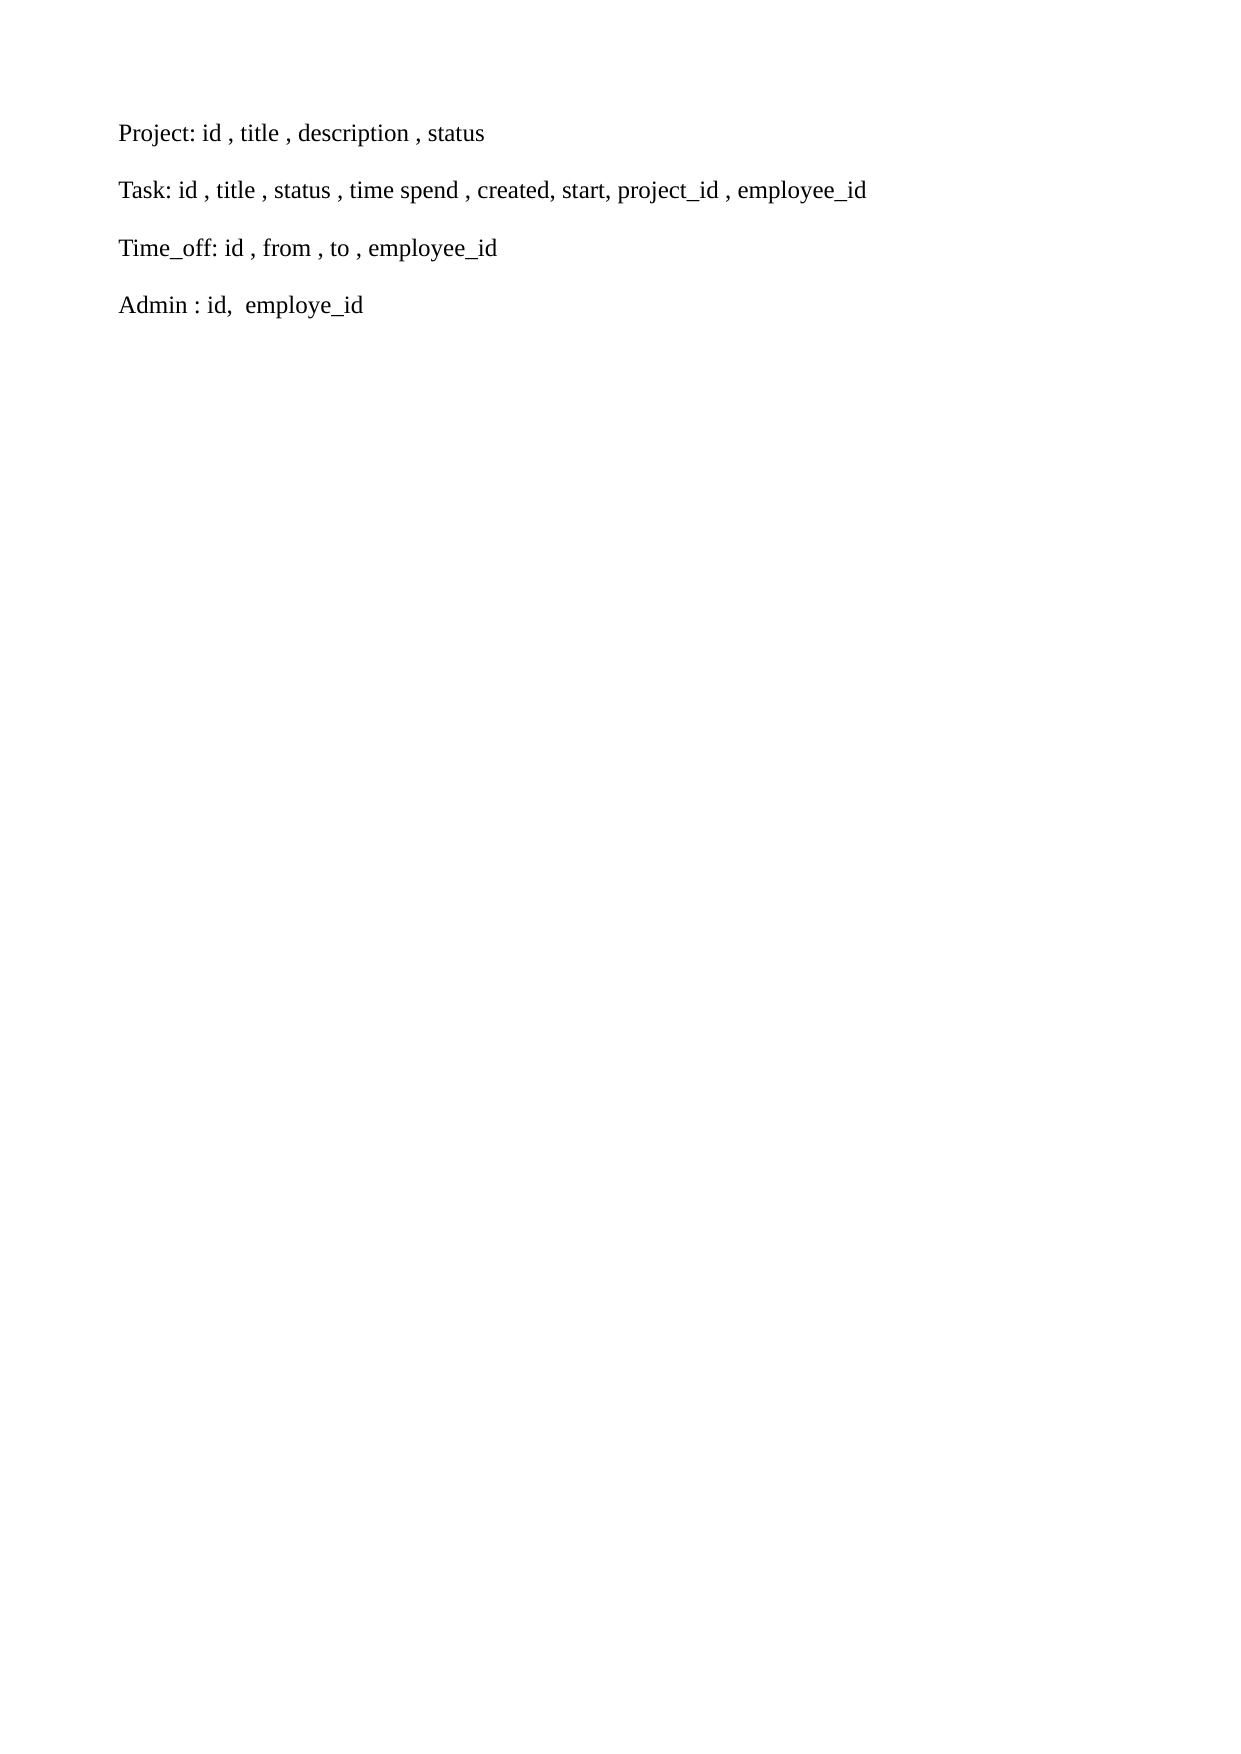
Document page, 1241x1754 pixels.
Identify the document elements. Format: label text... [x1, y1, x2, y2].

text Project: id , title , description , status [118, 118, 1122, 147]
text Task: id , title , status , time spend , created, start, project_id , employee_id [118, 176, 1122, 204]
text Time_off: id , from , to , employee_id [118, 233, 1122, 262]
text Admin : id, employe_id [118, 291, 1122, 319]
